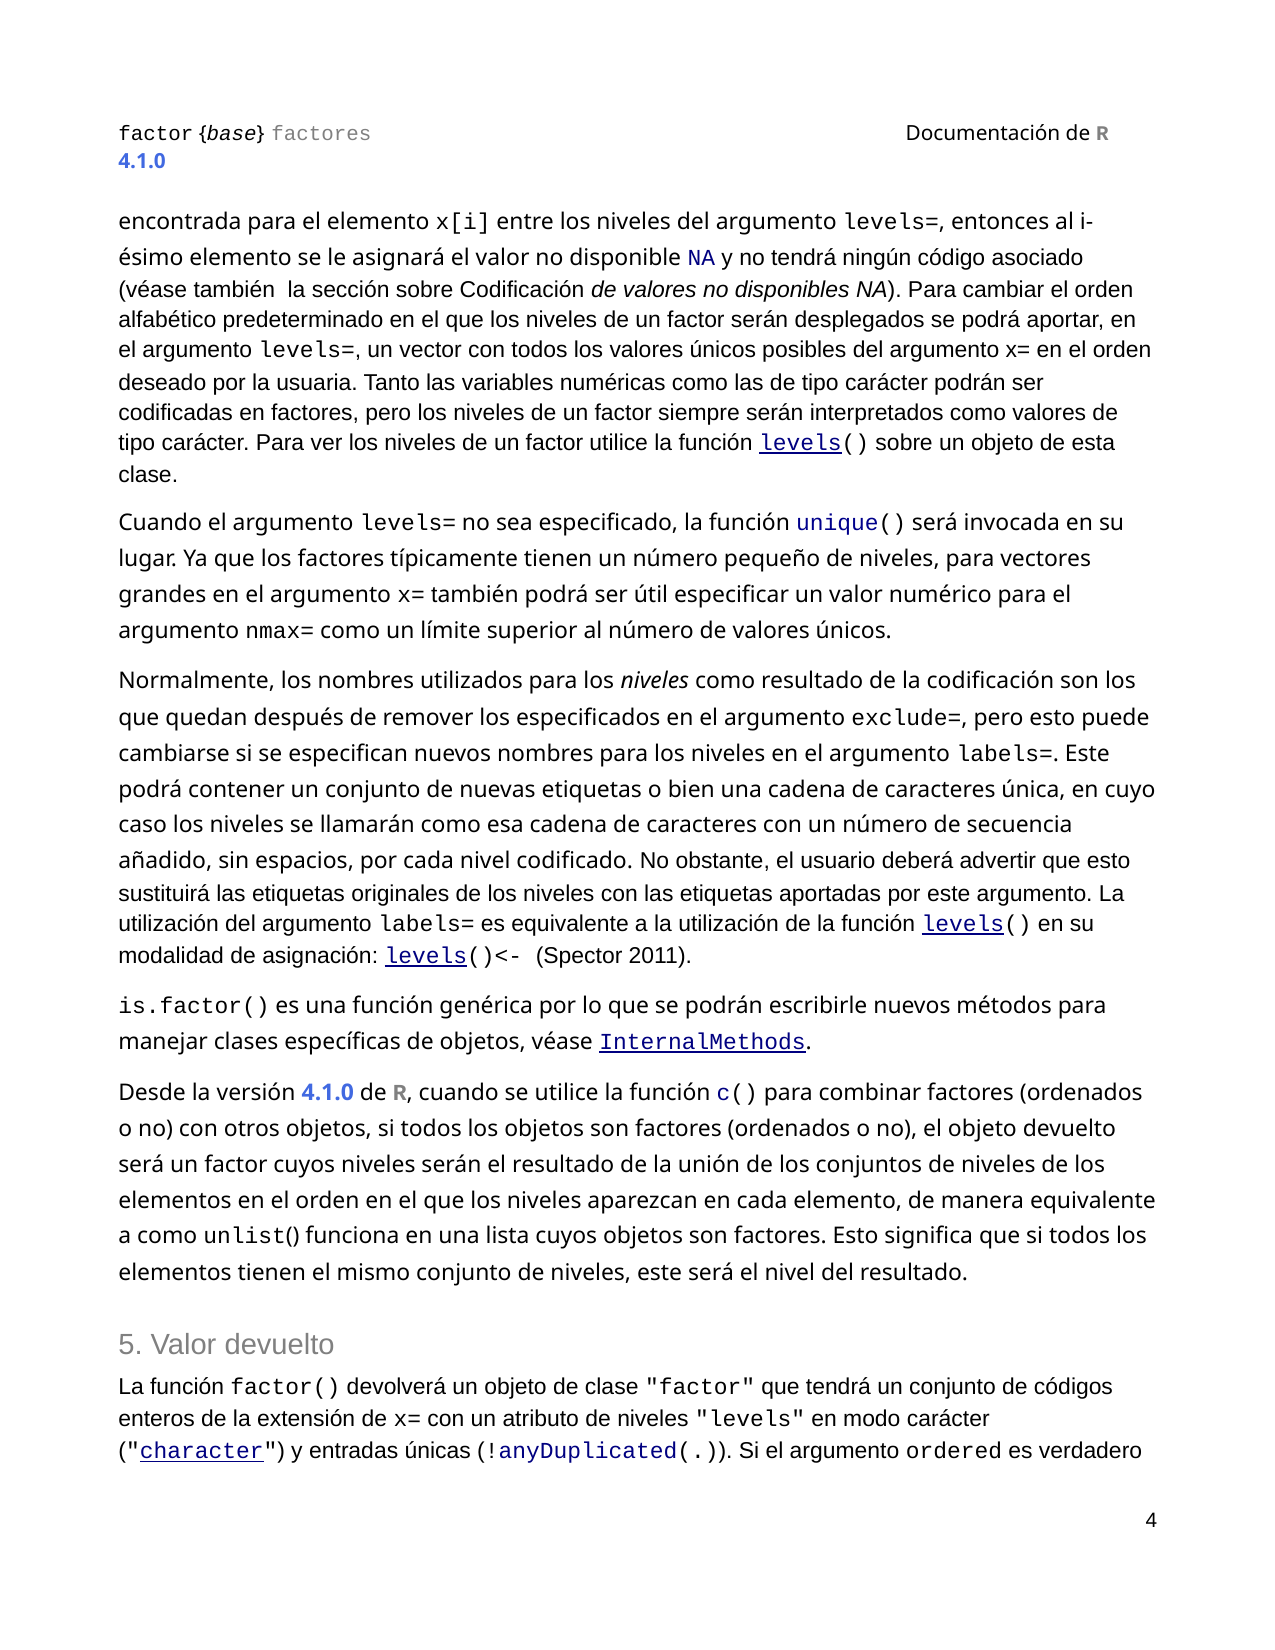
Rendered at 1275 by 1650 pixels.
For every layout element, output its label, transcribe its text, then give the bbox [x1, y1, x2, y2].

text is.factor() es una función genérica por lo que se podrán escribirle nuevos métodos para manejar clases específicas de objetos, véase InternalMethods. [118, 989, 1157, 1056]
text La función factor() devolverá un objeto de clase "factor" que tendrá un conjunto de códigos enteros de la extensión de x= con un atributo de niveles "levels" en modo carácter ("character") y entradas únicas (!anyDuplicated(.)). Si el argumento ordered es verdadero [118, 1373, 1157, 1466]
text Desde la versión 4.1.0 de R, cuando se utilice la función c() para combinar factores (ordenados o no) con otros objetos, si todos los objetos son factores (ordenados o no), el objeto devuelto será un factor cuyos niveles serán el resultado de la unión de los conjuntos de niveles de los elementos en el orden en el que los niveles aparezcan en cada elemento, de manera equivalente a como unlist() funciona en una lista cuyos objetos son factores. Esto significa que si todos los elementos tienen el mismo conjunto de niveles, este será el nivel del resultado. [118, 1076, 1157, 1287]
text encontrada para el elemento x[i] entre los niveles del argumento levels=, entonces al i-ésimo elemento se le asignará el valor no disponible NA y no tendrá ningún código asociado (véase también la sección sobre Codificación de valores no disponibles NA). Para cambiar el orden alfabético predeterminado en el que los niveles de un factor serán desplegados se podrá aportar, en el argumento levels=, un vector con todos los valores únicos posibles del argumento x= en el orden deseado por la usuaria. Tanto las variables numéricas como las de tipo carácter podrán ser codificadas en factores, pero los niveles de un factor siempre serán interpretados como valores de tipo carácter. Para ver los niveles de un factor utilice la función levels() sobre un objeto de esta clase. [118, 204, 1157, 487]
subtitle 5. Valor devuelto [118, 1327, 1157, 1360]
text Normalmente, los nombres utilizados para los niveles como resultado de la codificación son los que quedan después de remover los especificados en el argumento exclude=, pero esto puede cambiarse si se especifican nuevos nombres para los niveles en el argumento labels=. Este podrá contener un conjunto de nuevas etiquetas o bien una cadena de caracteres única, en cuyo caso los niveles se llamarán como esa cadena de caracteres con un número de secuencia añadido, sin espacios, por cada nivel codificado. No obstante, el usuario deberá advertir que esto sustituirá las etiquetas originales de los niveles con las etiquetas aportadas por este argumento. La utilización del argumento labels= es equivalente a la utilización de la función levels() en su modalidad de asignación: levels()<- (Spector 2011). [118, 664, 1157, 970]
text Cuando el argumento levels= no sea especificado, la función unique() será invocada en su lugar. Ya que los factores típicamente tienen un número pequeño de niveles, para vectores grandes en el argumento x= también podrá ser útil especificar un valor numérico para el argumento nmax= como un límite superior al número de valores únicos. [118, 506, 1157, 645]
